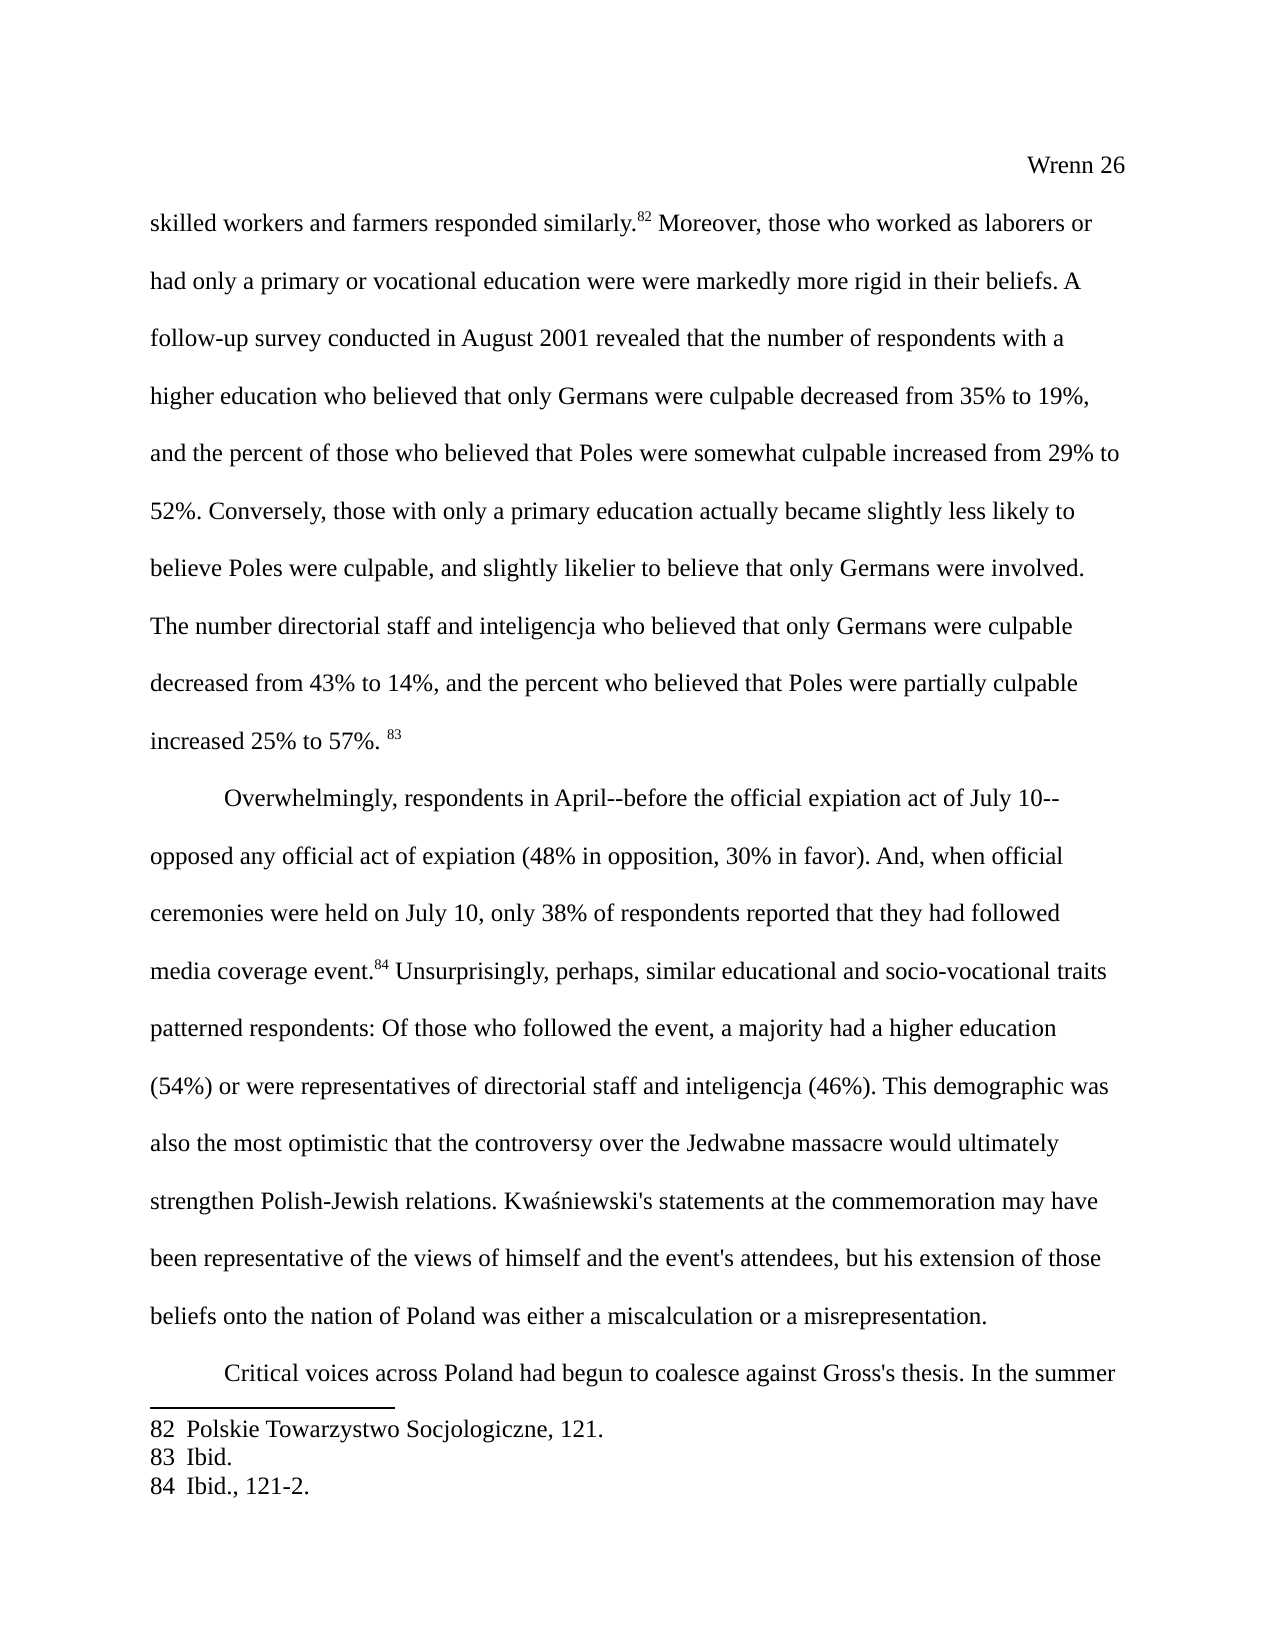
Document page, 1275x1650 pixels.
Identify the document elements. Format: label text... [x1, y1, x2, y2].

text Overwhelmingly, respondents in April--before the official expiation act of July 10--opposed any official act of expiation (48% in opposition, 30% in favor). And, when official ceremonies were held on July 10, only 38% of respondents reported that they had followed media coverage event. Unsurprisingly, perhaps, similar educational and socio-vocational traits patterned respondents: Of those who followed the event, a majority had a higher education (54%) or were representatives of directorial staff and inteligencja (46%). This demographic was also the most optimistic that the controversy over the Jedwabne massacre would ultimately strengthen Polish-Jewish relations. Kwaśniewski's statements at the commemoration may have been representative of the views of himself and the event's attendees, but his extension of those beliefs onto the nation of Poland was either a miscalculation or a misrepresentation. [150, 783, 1125, 1329]
text Critical voices across Poland had begun to coalesce against Gross's thesis. In the summer [150, 1358, 1125, 1387]
text Ibid. [150, 1442, 1125, 1471]
text Polskie Towarzystwo Socjologiczne, 121. [150, 1414, 1125, 1442]
text Ibid., 121-2. [150, 1471, 1125, 1500]
text skilled workers and farmers responded similarly. Moreover, those who worked as laborers or had only a primary or vocational education were were markedly more rigid in their beliefs. A follow-up survey conducted in August 2001 revealed that the number of respondents with a higher education who believed that only Germans were culpable decreased from 35% to 19%, and the percent of those who believed that Poles were somewhat culpable increased from 29% to 52%. Conversely, those with only a primary education actually became slightly less likely to believe Poles were culpable, and slightly likelier to believe that only Germans were involved. The number directorial staff and inteligencja who believed that only Germans were culpable decreased from 43% to 14%, and the percent who believed that Poles were partially culpable increased 25% to 57%. [150, 208, 1125, 754]
